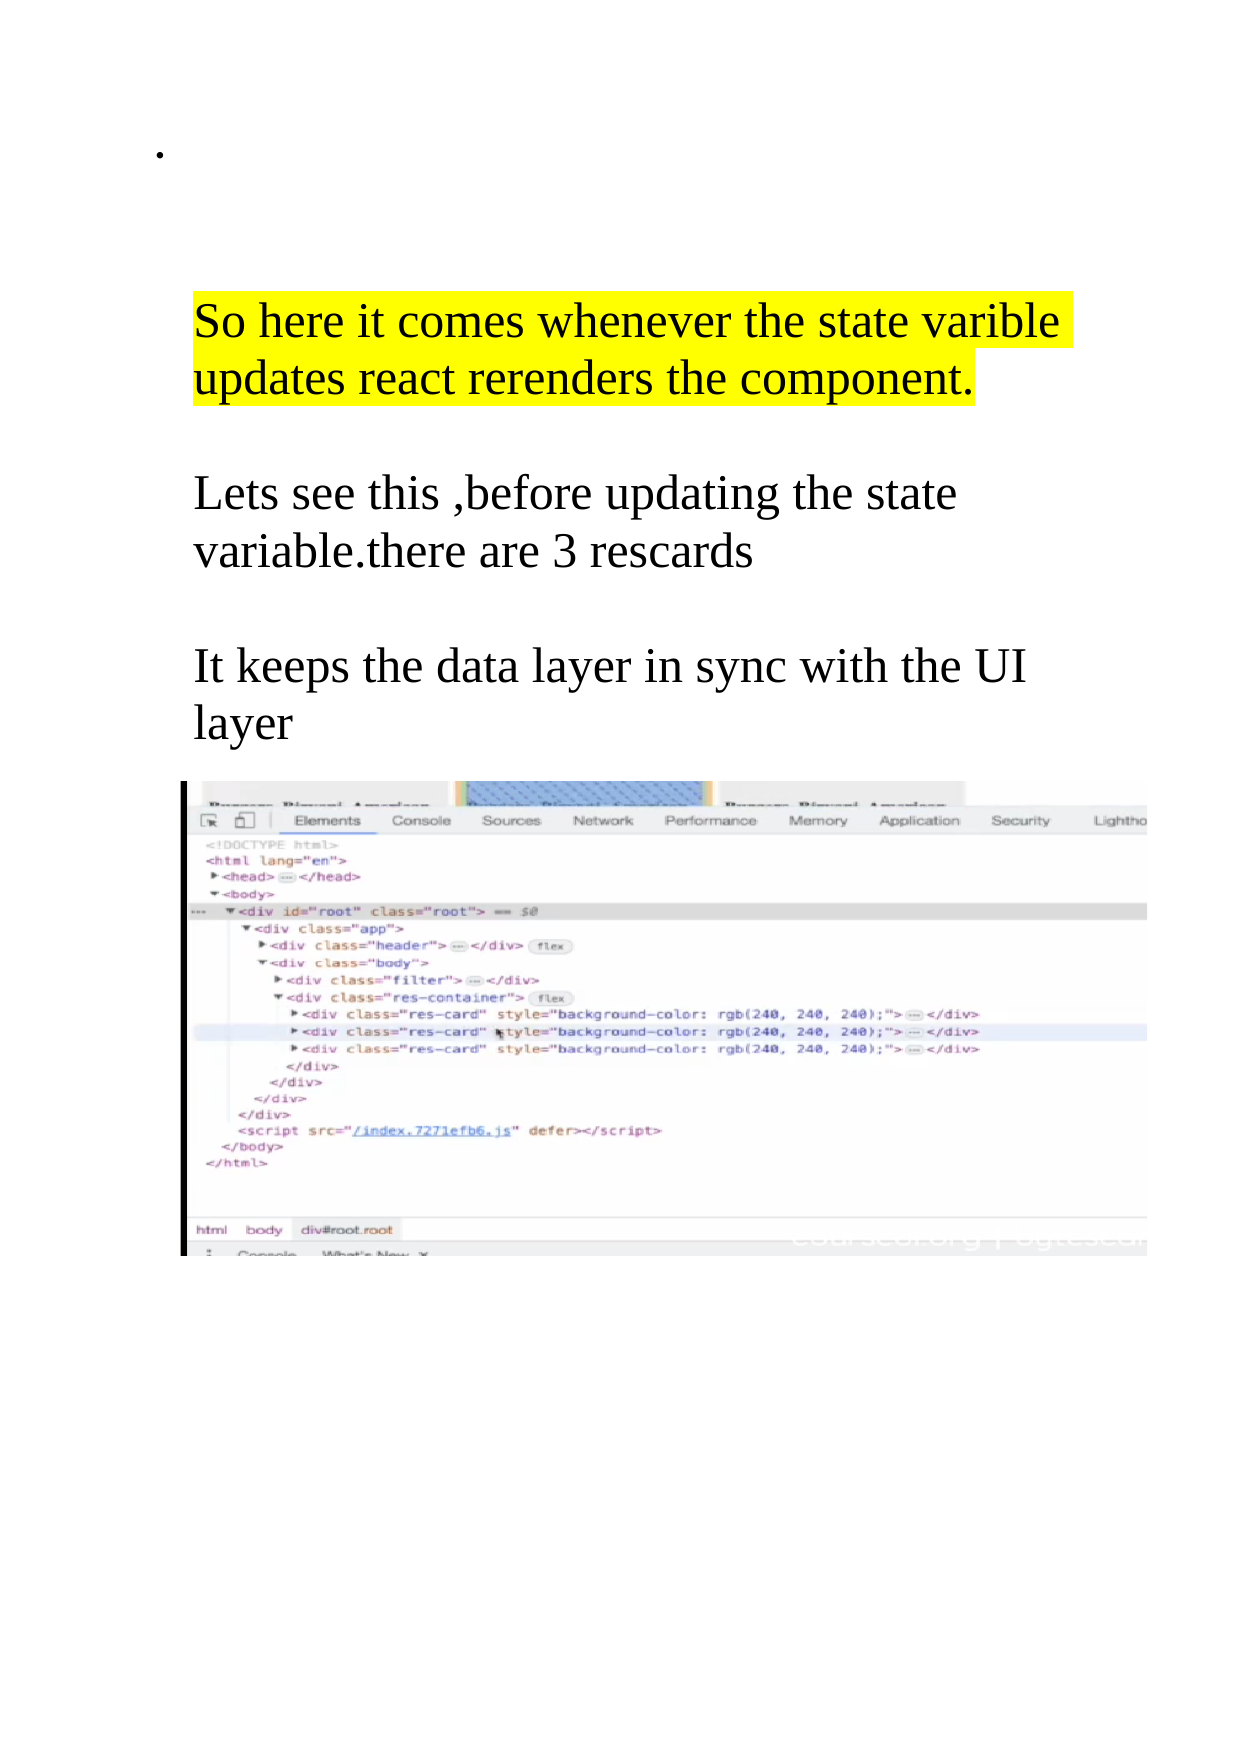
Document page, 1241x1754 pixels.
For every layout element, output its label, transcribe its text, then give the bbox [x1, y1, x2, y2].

picture [180, 781, 1148, 1256]
list So here it comes whenever the state varible updates react rerenders the component. Lets see this ,before updating the state variable.there are 3 rescards It keeps the data layer in sync with the UI layer [156, 118, 1122, 1601]
